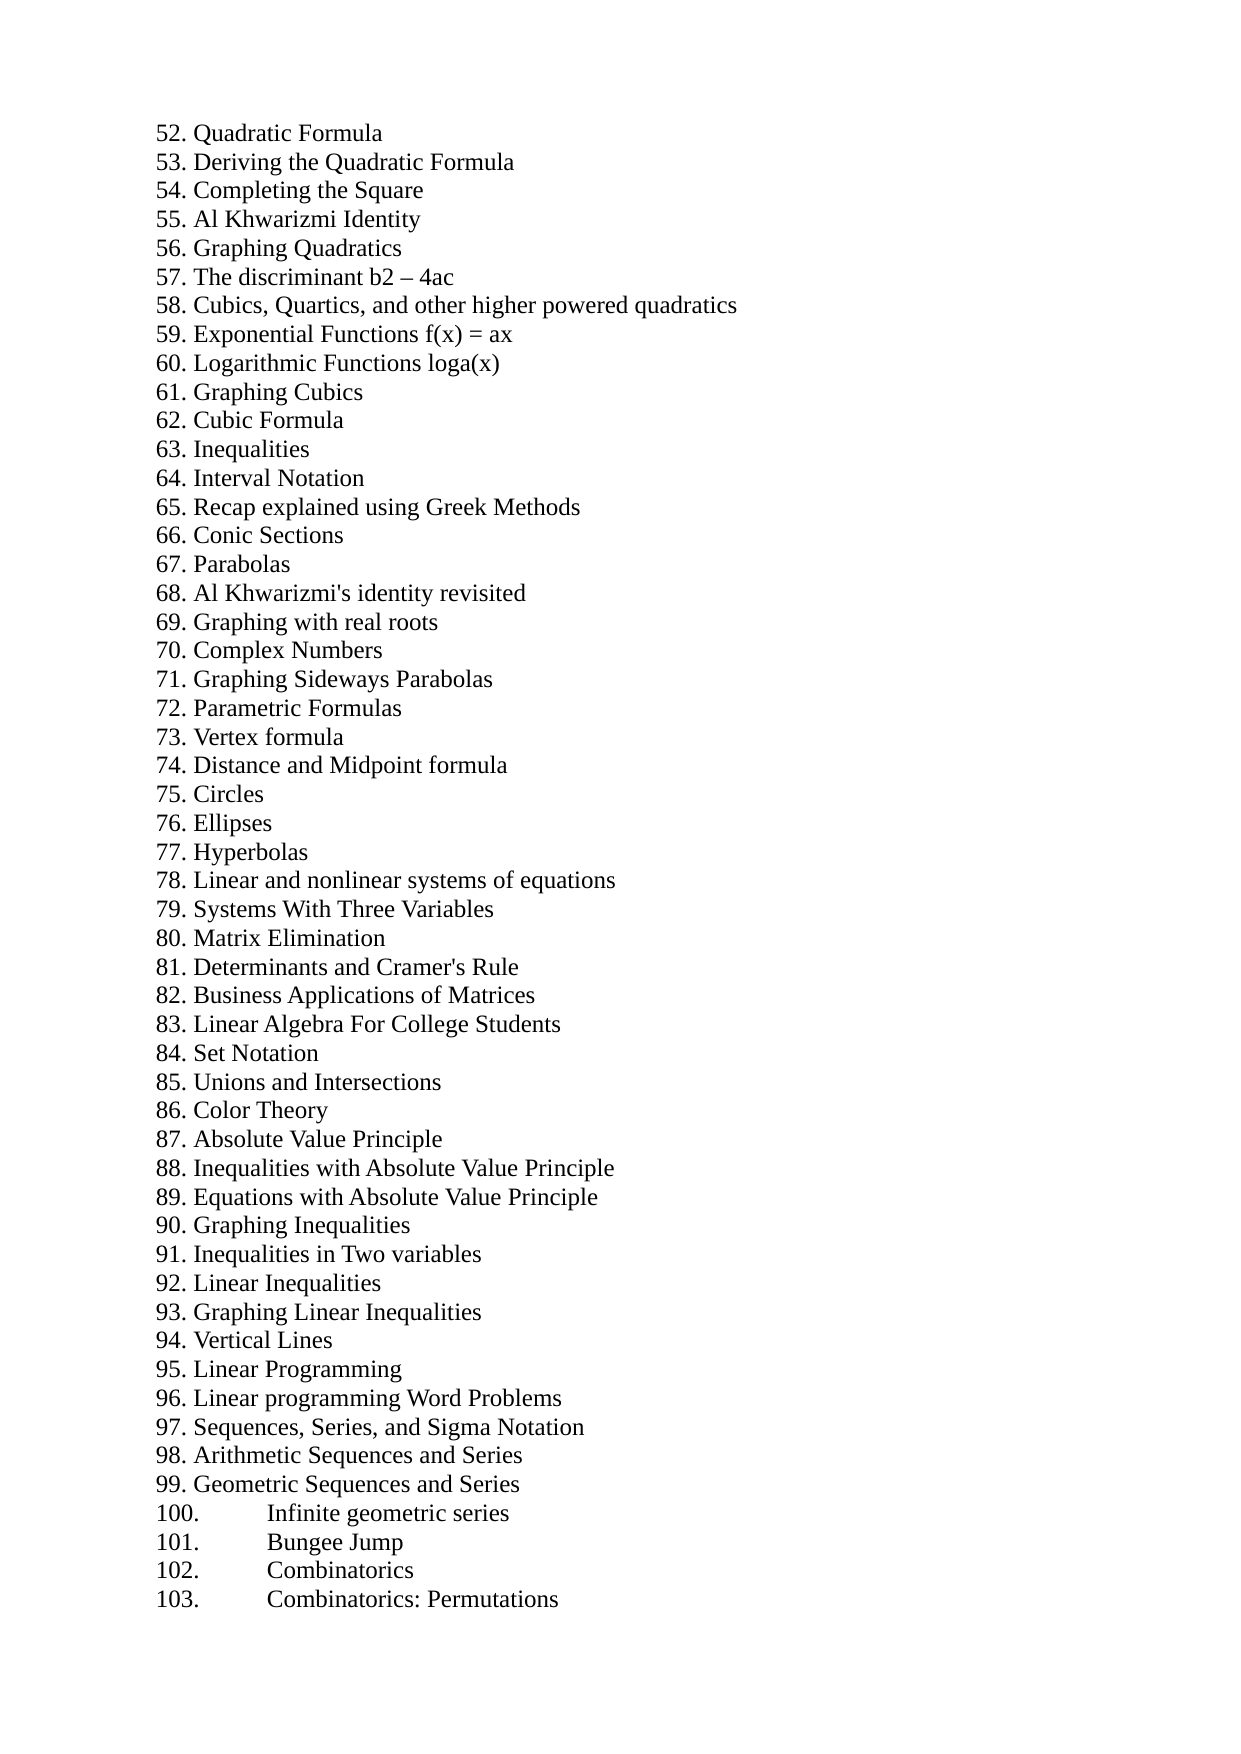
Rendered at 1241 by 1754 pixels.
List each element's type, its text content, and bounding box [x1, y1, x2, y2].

list Exponential Functions f(x) = ax [156, 319, 1122, 348]
list Linear Programming [156, 1354, 1122, 1383]
list Bungee Jump [156, 1527, 1122, 1556]
list Linear Algebra For College Students [156, 1009, 1122, 1038]
list Sequences, Series, and Sigma Notation [156, 1412, 1122, 1441]
list Linear Inequalities [156, 1268, 1122, 1297]
list Logarithmic Functions loga(x) [156, 348, 1122, 377]
list Al Khwarizmi Identity [156, 204, 1122, 233]
list Set Notation [156, 1038, 1122, 1067]
list Inequalities in Two variables [156, 1239, 1122, 1268]
list Arithmetic Sequences and Series [156, 1441, 1122, 1469]
list Complex Numbers [156, 636, 1122, 664]
list Graphing Linear Inequalities [156, 1297, 1122, 1326]
list Cubics, Quartics, and other higher powered quadratics [156, 291, 1122, 319]
list Cubic Formula [156, 406, 1122, 434]
list Graphing Sideways Parabolas [156, 664, 1122, 693]
list Unions and Intersections [156, 1067, 1122, 1096]
list Determinants and Cramer's Rule [156, 952, 1122, 981]
list Parametric Formulas [156, 693, 1122, 722]
list Inequalities with Absolute Value Principle [156, 1153, 1122, 1182]
list Graphing Cubics [156, 377, 1122, 406]
list Ellipses [156, 808, 1122, 837]
list Inequalities [156, 434, 1122, 463]
list Graphing Inequalities [156, 1211, 1122, 1239]
list Vertical Lines [156, 1326, 1122, 1354]
list Matrix Elimination [156, 923, 1122, 952]
list Infinite geometric series [156, 1498, 1122, 1527]
list Equations with Absolute Value Principle [156, 1182, 1122, 1211]
list Parabolas [156, 549, 1122, 578]
list Recap explained using Greek Methods [156, 492, 1122, 521]
list Deriving the Quadratic Formula [156, 147, 1122, 176]
list Completing the Square [156, 176, 1122, 204]
list The discriminant b2 – 4ac [156, 262, 1122, 291]
list Systems With Three Variables [156, 894, 1122, 923]
list Circles [156, 779, 1122, 808]
list Combinatorics: Permutations [156, 1584, 1122, 1613]
list Geometric Sequences and Series [156, 1469, 1122, 1498]
list Al Khwarizmi's identity revisited [156, 578, 1122, 607]
list Distance and Midpoint formula [156, 751, 1122, 779]
list Conic Sections [156, 521, 1122, 549]
list Graphing Quadratics [156, 233, 1122, 262]
list Linear programming Word Problems [156, 1383, 1122, 1412]
list Vertex formula [156, 722, 1122, 751]
list Quadratic Formula [156, 118, 1122, 147]
list Linear and nonlinear systems of equations [156, 866, 1122, 894]
list Absolute Value Principle [156, 1124, 1122, 1153]
list Interval Notation [156, 463, 1122, 492]
list Hyperbolas [156, 837, 1122, 866]
list Combinatorics [156, 1556, 1122, 1584]
list Business Applications of Matrices [156, 981, 1122, 1009]
list Graphing with real roots [156, 607, 1122, 636]
list Color Theory [156, 1096, 1122, 1124]
